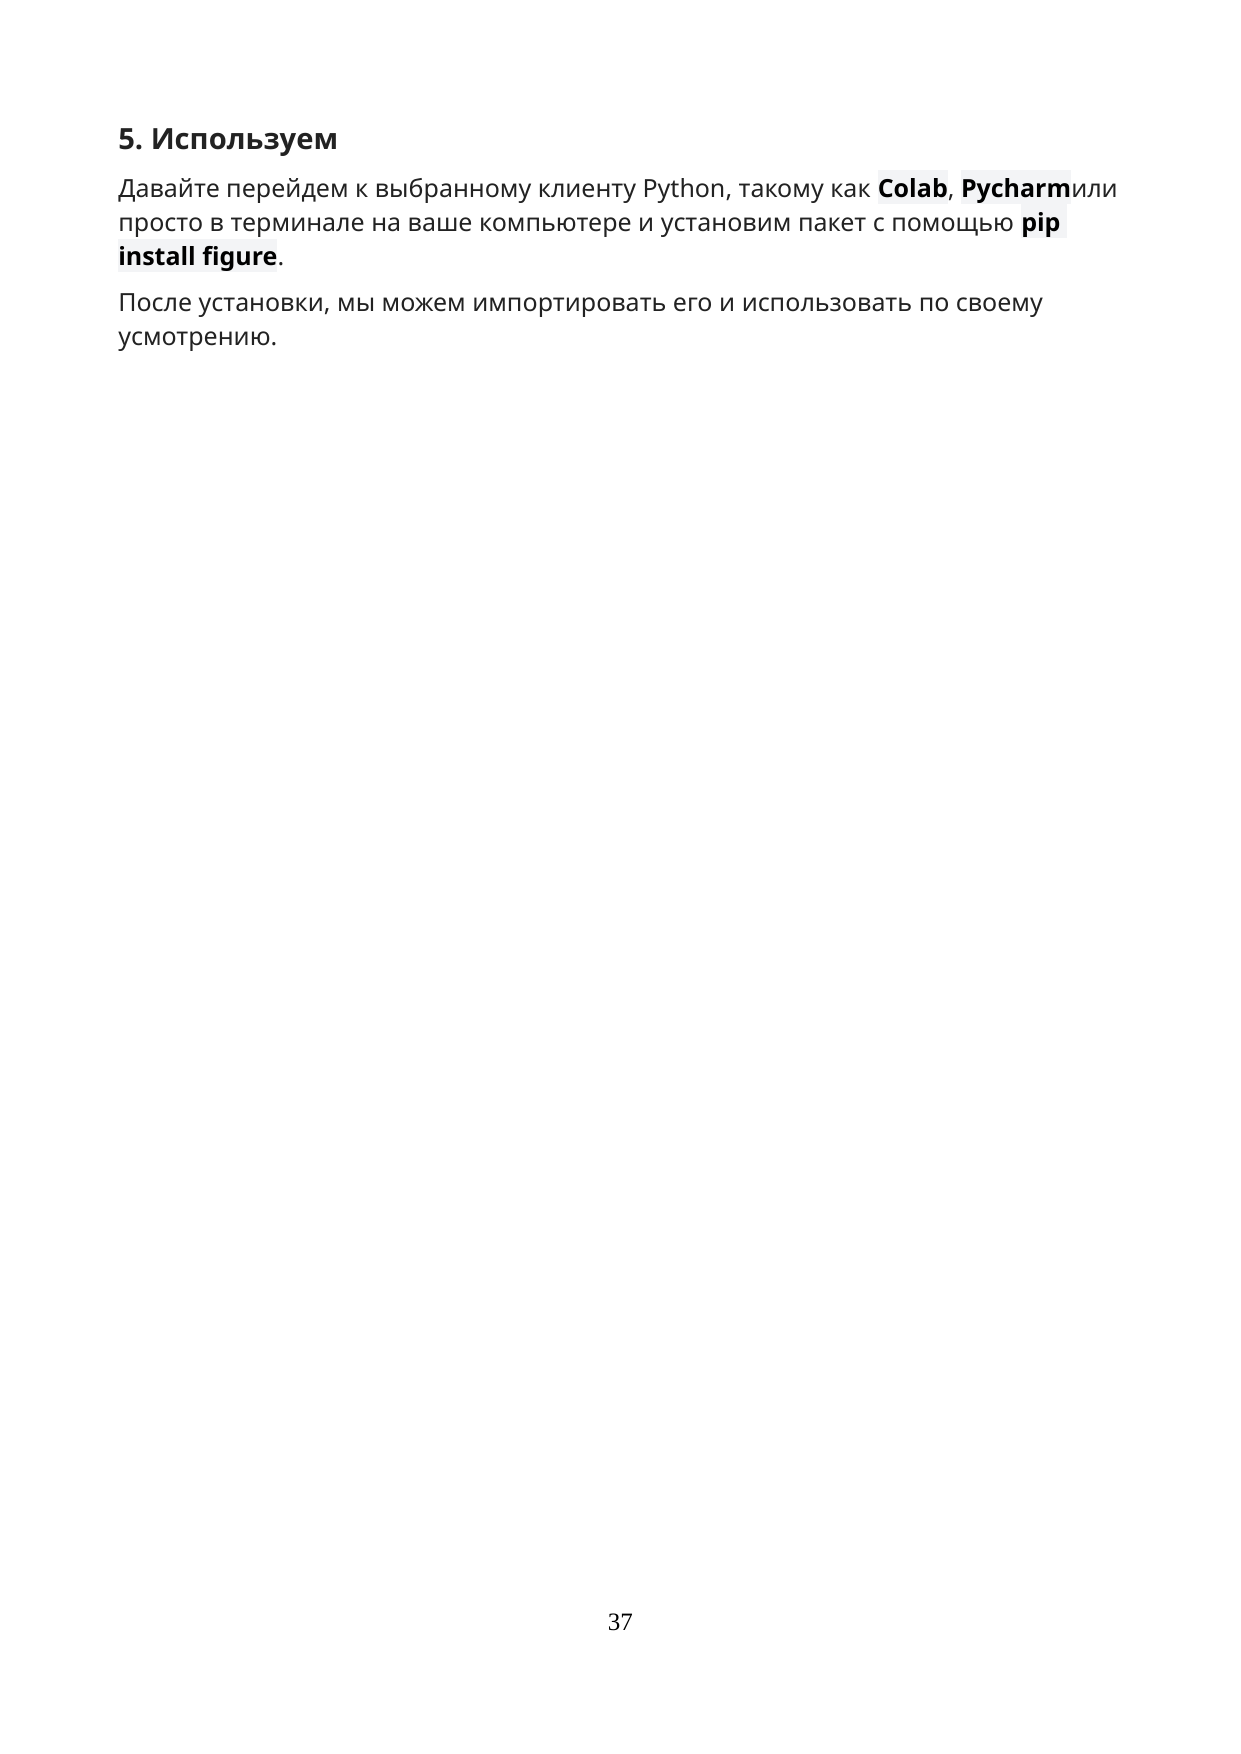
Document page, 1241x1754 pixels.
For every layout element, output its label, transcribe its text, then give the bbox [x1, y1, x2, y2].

subtitle 5. Используем [118, 118, 1122, 158]
text Давайте перейдем к выбранному клиенту Python, такому как Colab, Pycharmили просто в терминале на ваше компьютере и установим пакет с помощью pip install figure. [118, 170, 1122, 272]
text После установки, мы можем импортировать его и использовать по своему усмотрению. [118, 285, 1122, 353]
